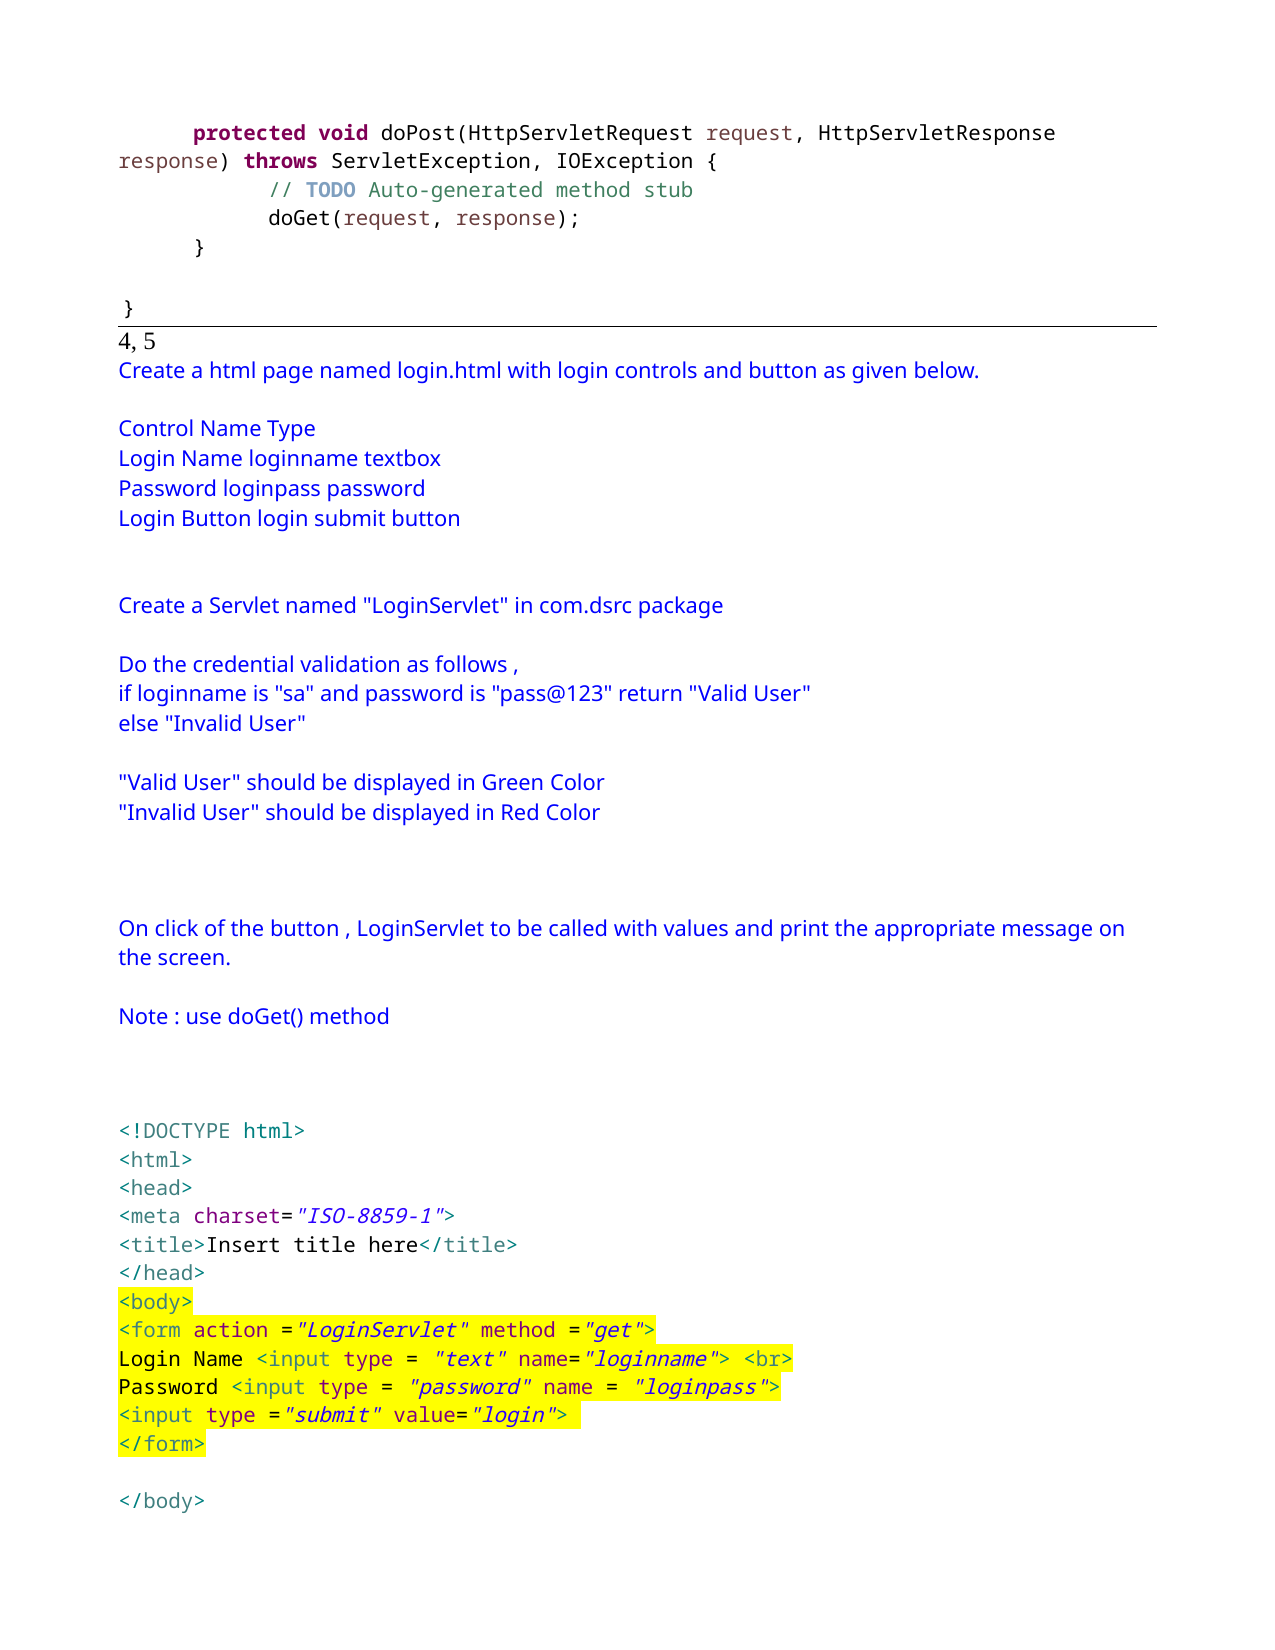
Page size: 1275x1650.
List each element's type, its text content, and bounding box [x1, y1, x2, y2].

text Control Name Type [118, 413, 1157, 443]
text 4, 5 [118, 327, 1157, 355]
text </form> [118, 1429, 1157, 1457]
text Note : use doGet() method [118, 1001, 1157, 1031]
text <meta charset="ISO-8859-1"> [118, 1202, 1157, 1230]
text if loginname is "sa" and password is "pass@123" return "Valid User" [118, 678, 1157, 708]
text Login Button login submit button [118, 503, 1157, 532]
text <input type ="submit" value="login"> [118, 1401, 1157, 1429]
text } [118, 289, 1157, 326]
text <title>Insert title here</title> [118, 1230, 1157, 1258]
text Login Name <input type = "text" name="loginname"> <br> [118, 1344, 1157, 1372]
text <html> [118, 1145, 1157, 1173]
text Do the credential validation as follows , [118, 648, 1157, 678]
text doGet(request, response); [118, 203, 1157, 232]
text Password <input type = "password" name = "loginpass"> [118, 1372, 1157, 1401]
text "Invalid User" should be displayed in Red Color [118, 796, 1157, 826]
text "Valid User" should be displayed in Green Color [118, 767, 1157, 796]
text <!DOCTYPE html> [118, 1116, 1157, 1145]
text </body> [118, 1486, 1157, 1514]
text protected void doPost(HttpServletRequest request, HttpServletResponse response) throws ServletException, IOException { [118, 118, 1157, 175]
text Create a Servlet named "LoginServlet" in com.dsrc package [118, 590, 1157, 620]
text Create a html page named login.html with login controls and button as given below. [118, 355, 1157, 384]
text Login Name loginname textbox [118, 443, 1157, 473]
text On click of the button , LoginServlet to be called with values and print the appropriate message on the screen. [118, 912, 1157, 972]
text } [118, 232, 1157, 260]
text <head> [118, 1173, 1157, 1202]
text // TODO Auto-generated method stub [118, 175, 1157, 203]
text <body> [118, 1287, 1157, 1315]
text Password loginpass password [118, 473, 1157, 503]
text <form action ="LoginServlet" method ="get"> [118, 1315, 1157, 1344]
text else "Invalid User" [118, 708, 1157, 738]
text </head> [118, 1258, 1157, 1287]
